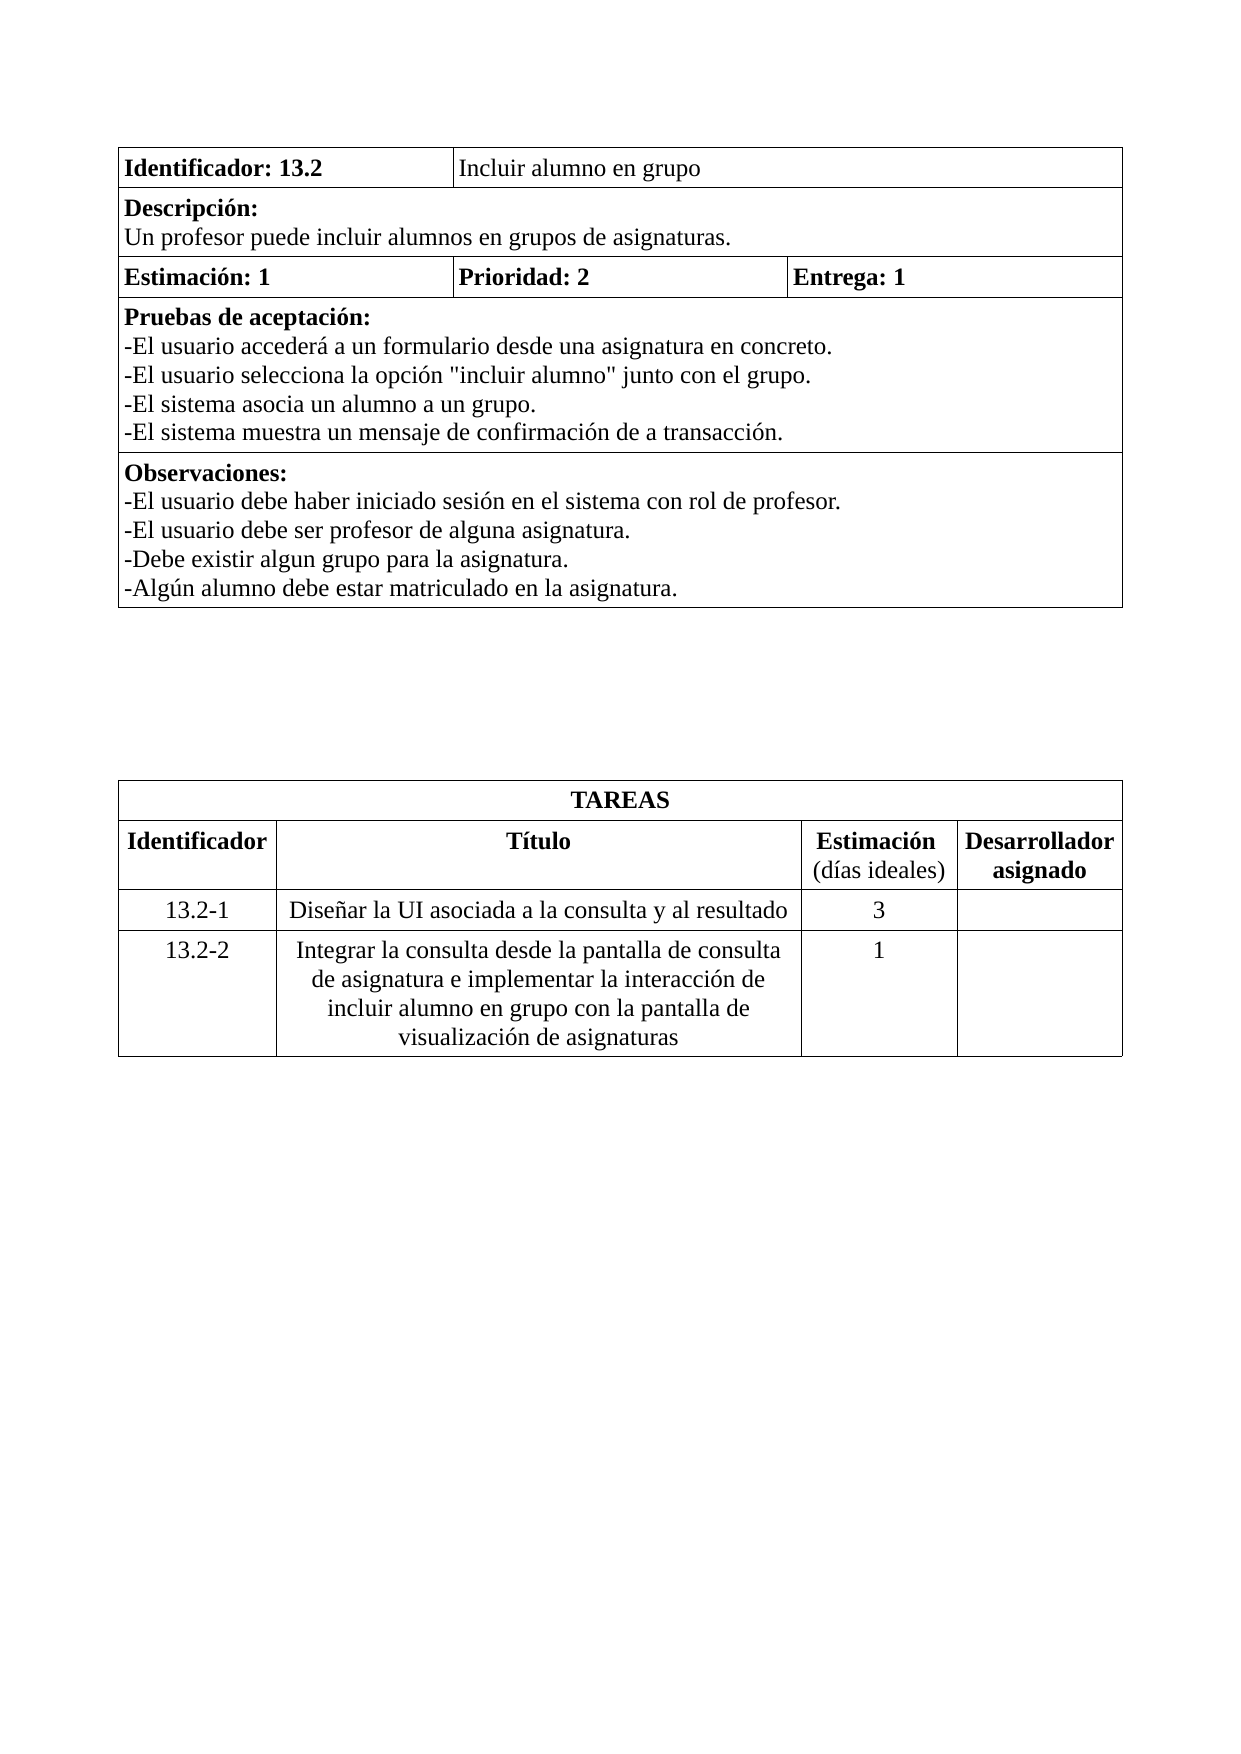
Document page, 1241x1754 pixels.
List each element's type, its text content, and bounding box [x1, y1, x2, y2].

table_cell 1 [802, 931, 957, 1056]
table_cell Entrega: 1 [788, 257, 1122, 297]
table_cell [958, 890, 1122, 929]
table_cell 3 [802, 890, 957, 929]
table_cell Identificador [119, 821, 276, 889]
table_cell Descripción: Un profesor puede incluir alumnos en grupos de asignaturas. [119, 188, 1122, 256]
table_cell Desarrollador asignado [958, 821, 1122, 889]
table_cell 13.2-1 [119, 890, 276, 929]
table_cell Integrar la consulta desde la pantalla de consulta de asignatura e implementar la interacción de incluir alumno en grupo con la pantalla de visualización de asignaturas [277, 931, 801, 1056]
table_cell Estimación (días ideales) [802, 821, 957, 889]
table_header Identificador: 13.2 [119, 148, 453, 187]
table_cell 13.2-2 [119, 931, 276, 1056]
table_header TAREAS [119, 781, 1122, 820]
table_cell [958, 931, 1122, 1056]
table_cell Prioridad: 2 [454, 257, 787, 297]
table_header Incluir alumno en grupo [454, 148, 1122, 187]
table_cell Pruebas de aceptación: -El usuario accederá a un formulario desde una asignatura en concreto. -El usuario selecciona la opción "incluir alumno" junto con el grupo. -El sistema asocia un alumno a un grupo. -El sistema muestra un mensaje de confirmación de a transacción. [119, 298, 1122, 452]
table_cell Diseñar la UI asociada a la consulta y al resultado [277, 890, 801, 929]
table_cell Título [277, 821, 801, 889]
table_cell Observaciones: -El usuario debe haber iniciado sesión en el sistema con rol de profesor. -El usuario debe ser profesor de alguna asignatura. -Debe existir algun grupo para la asignatura. -Algún alumno debe estar matriculado en la asignatura. [119, 453, 1122, 607]
table_cell Estimación: 1 [119, 257, 453, 297]
